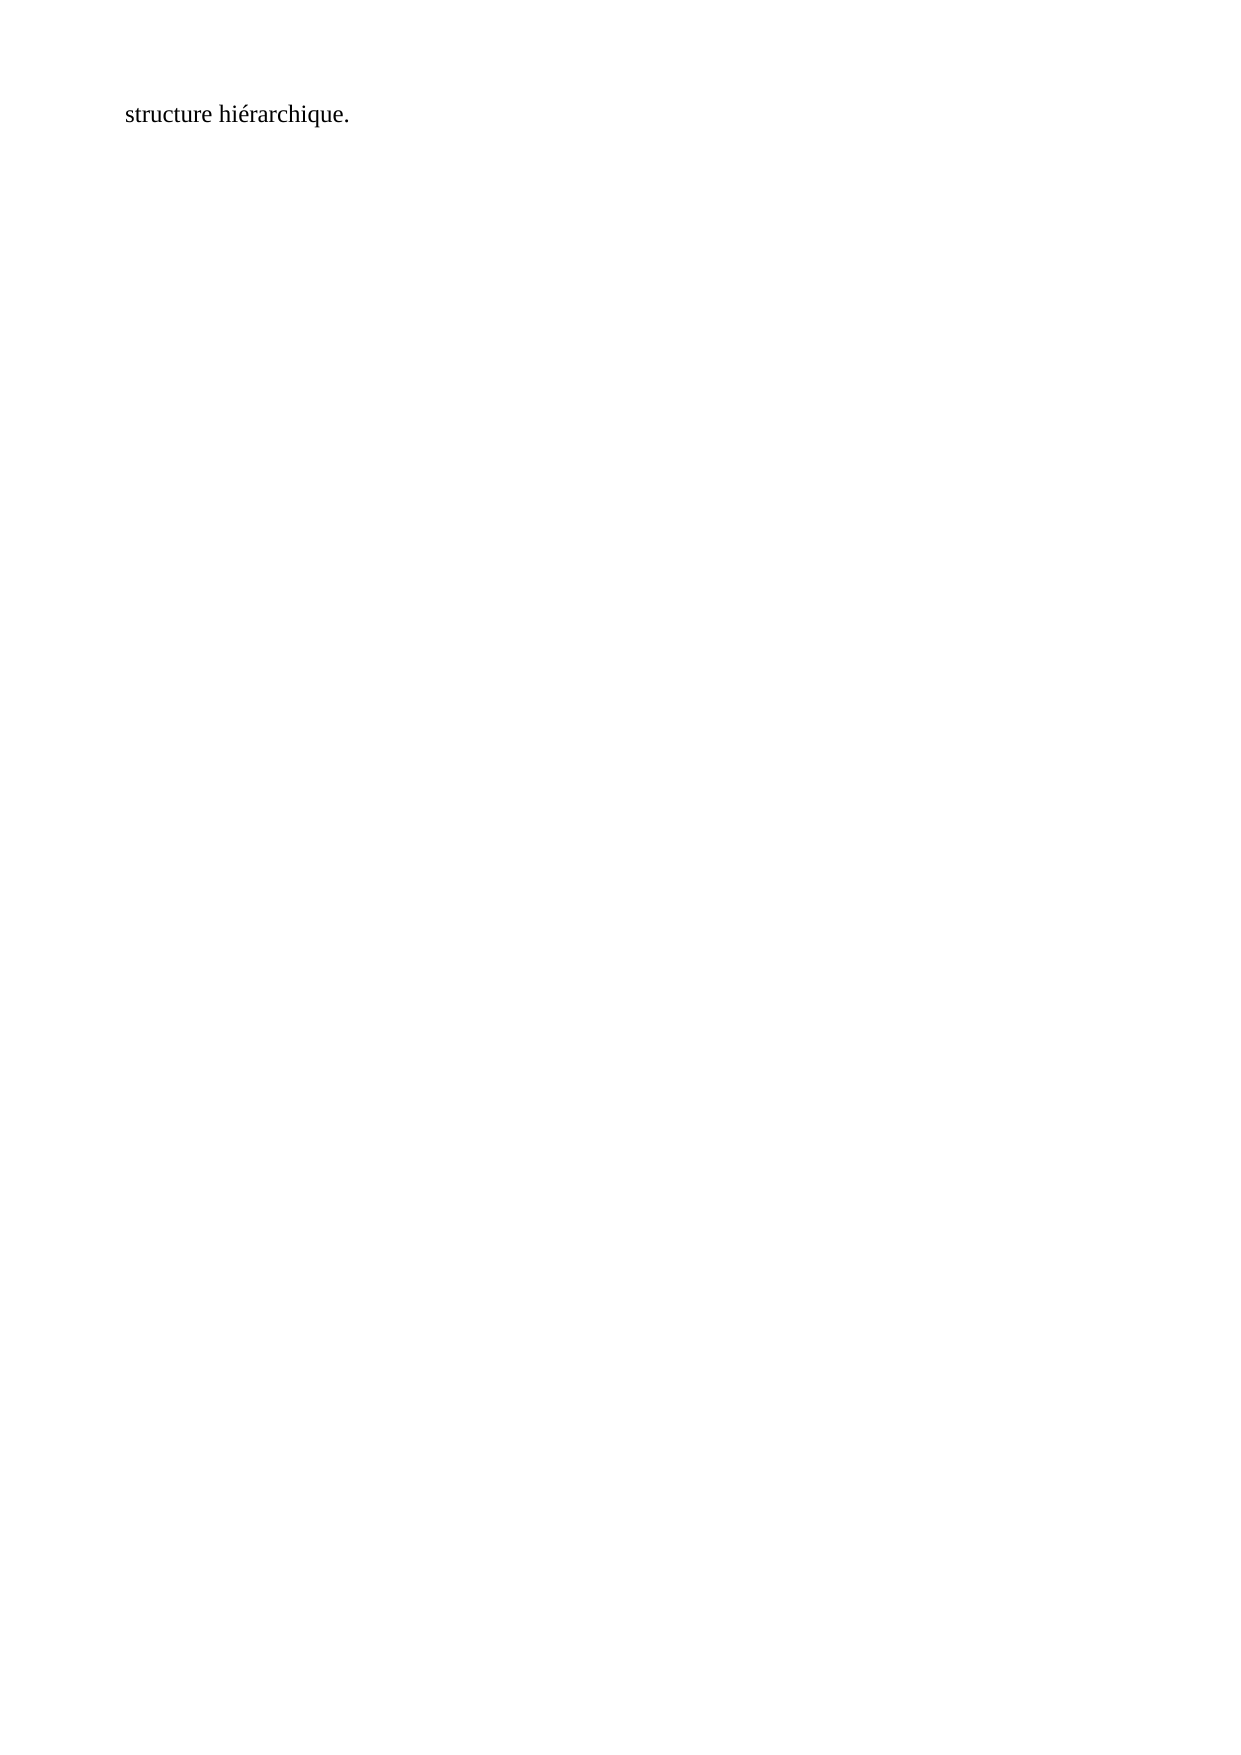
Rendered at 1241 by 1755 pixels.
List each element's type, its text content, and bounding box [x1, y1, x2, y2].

text structure hiérarchique. [119, 94, 1122, 128]
